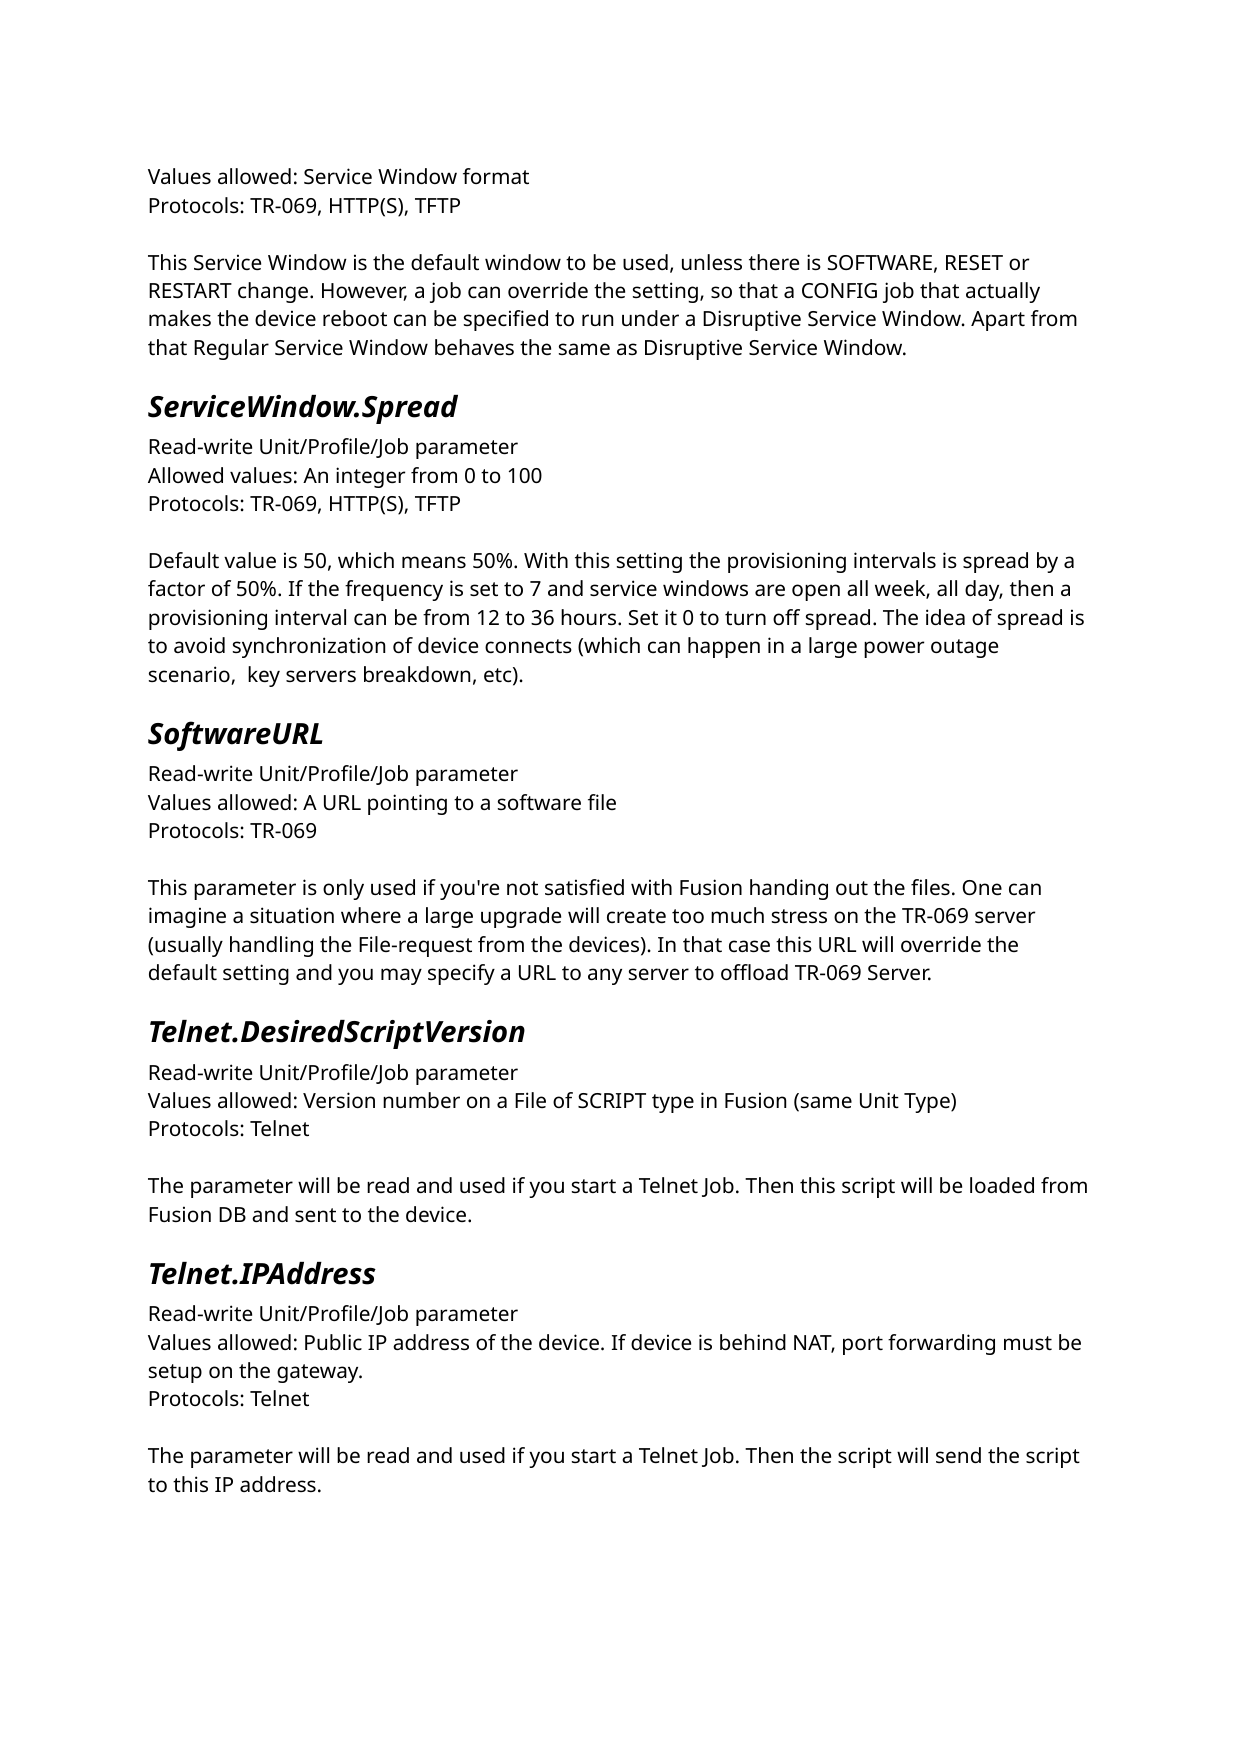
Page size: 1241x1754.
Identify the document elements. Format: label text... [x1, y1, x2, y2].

subtitle SoftwareURL [148, 713, 1092, 753]
text Protocols: TR-069 [148, 816, 1092, 844]
text Values allowed: A URL pointing to a software file [148, 788, 1092, 816]
text The parameter will be read and used if you start a Telnet Job. Then the script will send the script to this IP address. [148, 1441, 1092, 1498]
text Read-write Unit/Profile/Job parameter [148, 432, 1092, 461]
text This parameter is only used if you're not satisfied with Fusion handing out the files. One can imagine a situation where a large upgrade will create too much stress on the TR-069 server (usually handling the File-request from the devices). In that case this URL will override the default setting and you may specify a URL to any server to offload TR-069 Server. [148, 873, 1092, 987]
text Values allowed: Version number on a File of SCRIPT type in Fusion (same Unit Type) [148, 1086, 1092, 1114]
text Protocols: Telnet [148, 1384, 1092, 1413]
text Values allowed: Service Window format [148, 162, 1092, 191]
subtitle ServiceWindow.Spread [148, 386, 1092, 426]
text Values allowed: Public IP address of the device. If device is behind NAT, port forwarding must be setup on the gateway. [148, 1328, 1092, 1384]
text Read-write Unit/Profile/Job parameter [148, 759, 1092, 788]
subtitle Telnet.IPAddress [148, 1253, 1092, 1293]
text Read-write Unit/Profile/Job parameter [148, 1058, 1092, 1086]
text This Service Window is the default window to be used, unless there is SOFTWARE, RESET or RESTART change. However, a job can override the setting, so that a CONFIG job that actually makes the device reboot can be specified to run under a Disruptive Service Window. Apart from that Regular Service Window behaves the same as Disruptive Service Window. [148, 248, 1092, 361]
subtitle Telnet.DesiredScriptVersion [148, 1012, 1092, 1051]
text Protocols: TR-069, HTTP(S), TFTP [148, 191, 1092, 219]
text Protocols: Telnet [148, 1114, 1092, 1143]
text Allowed values: An integer from 0 to 100 [148, 461, 1092, 489]
text Read-write Unit/Profile/Job parameter [148, 1299, 1092, 1328]
text The parameter will be read and used if you start a Telnet Job. Then this script will be loaded from Fusion DB and sent to the device. [148, 1171, 1092, 1228]
text Protocols: TR-069, HTTP(S), TFTP [148, 489, 1092, 518]
text Default value is 50, which means 50%. With this setting the provisioning intervals is spread by a factor of 50%. If the frequency is set to 7 and service windows are open all week, all day, then a provisioning interval can be from 12 to 36 hours. Set it 0 to turn off spread. The idea of spread is to avoid synchronization of device connects (which can happen in a large power outage scenario, key servers breakdown, etc). [148, 546, 1092, 688]
